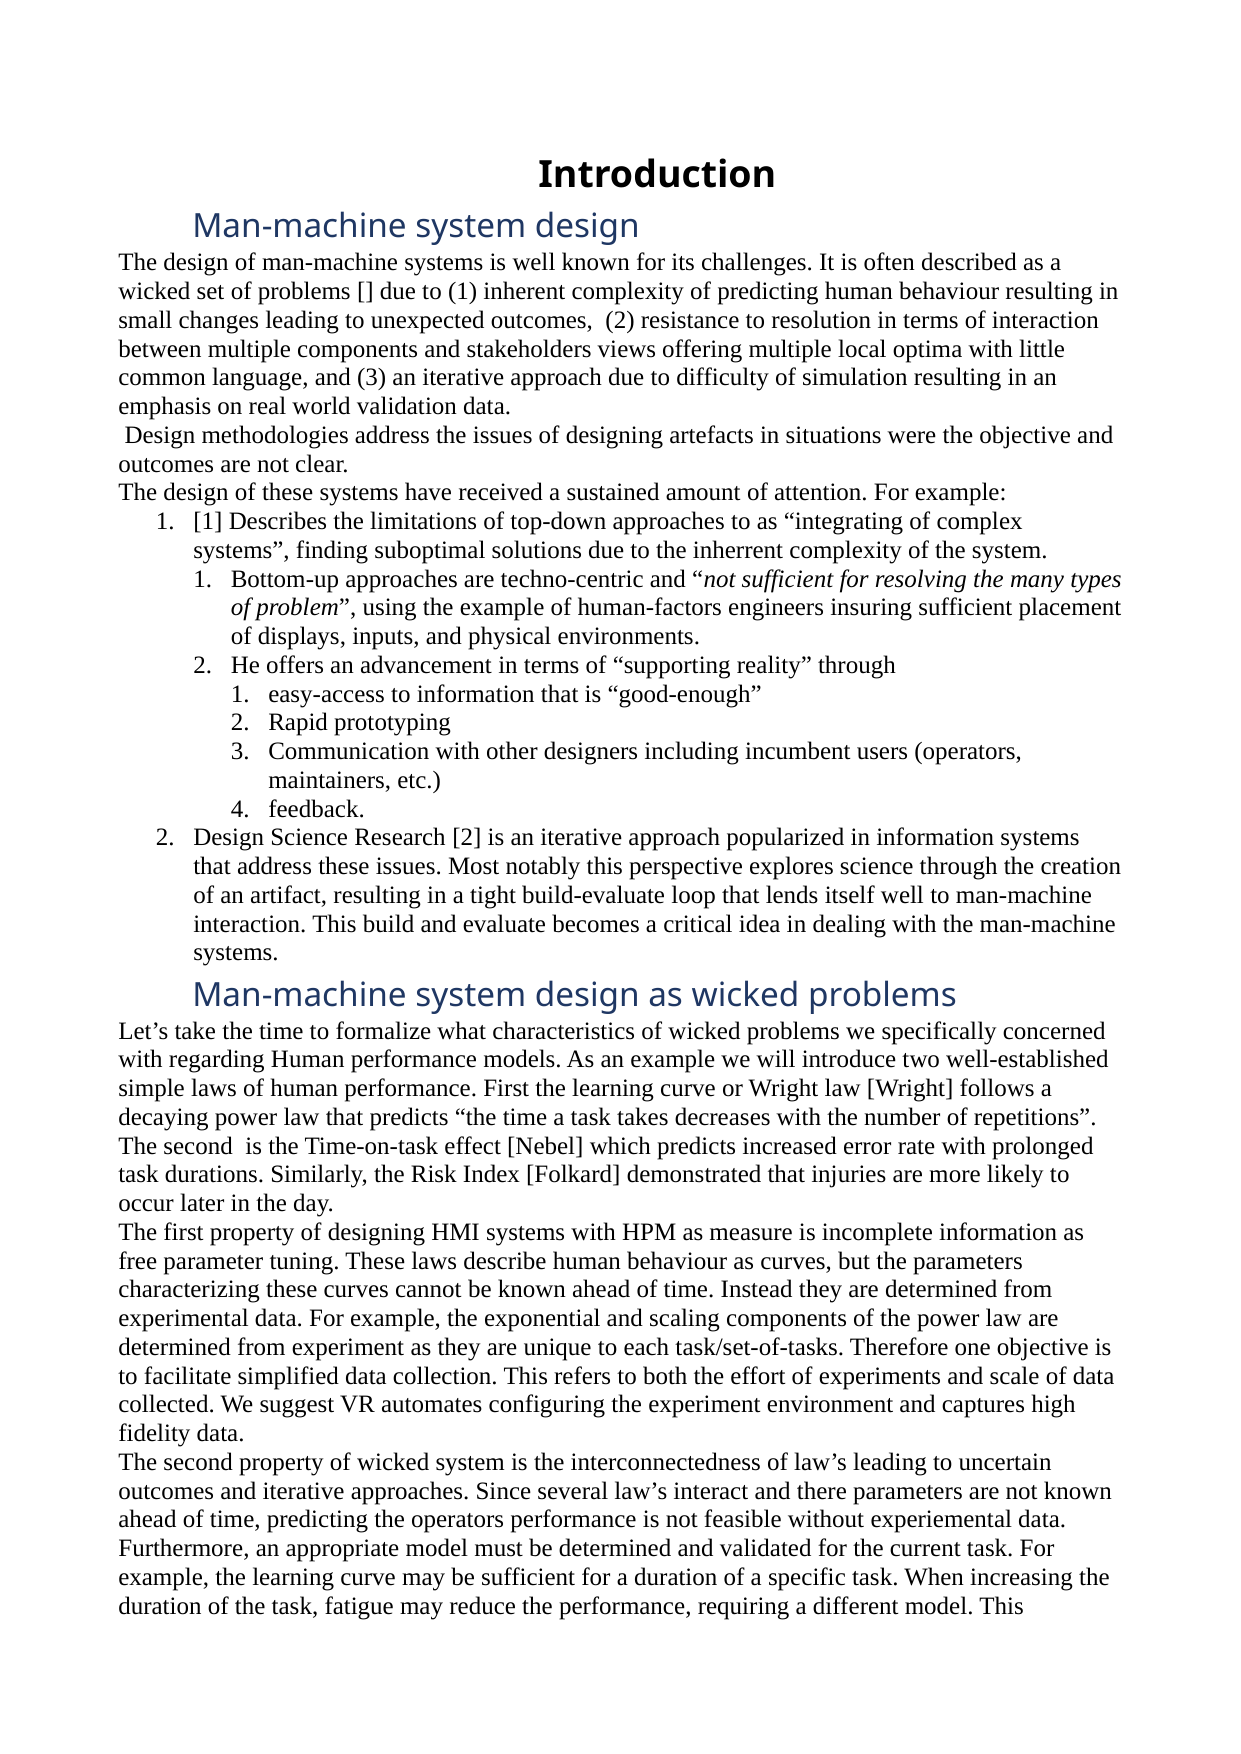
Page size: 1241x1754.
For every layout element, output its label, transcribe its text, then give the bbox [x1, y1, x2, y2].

subtitle Introduction [118, 147, 1122, 198]
text The design of these systems have received a sustained amount of attention. For example: [118, 477, 1122, 506]
list feedback. [231, 794, 1122, 822]
list He offers an advancement in terms of “supporting reality” through [193, 650, 1122, 679]
list Rapid prototyping [231, 707, 1122, 736]
list [1] Describes the limitations of top-down approaches to as “integrating of complex systems”, finding suboptimal solutions due to the inherrent complexity of the system. [156, 506, 1122, 564]
text The first property of designing HMI systems with HPM as measure is incomplete information as free parameter tuning. These laws describe human behaviour as curves, but the parameters characterizing these curves cannot be known ahead of time. Instead they are determined from experimental data. For example, the exponential and scaling components of the power law are determined from experiment as they are unique to each task/set-of-tasks. Therefore one objective is to facilitate simplified data collection. This refers to both the effort of experiments and scale of data collected. We suggest VR automates configuring the experiment environment and captures high fidelity data. [118, 1217, 1122, 1447]
text Design methodologies address the issues of designing artefacts in situations were the objective and outcomes are not clear. [118, 420, 1122, 477]
text The second property of wicked system is the interconnectedness of law’s leading to uncertain outcomes and iterative approaches. Since several law’s interact and there parameters are not known ahead of time, predicting the operators performance is not feasible without experiemental data. Furthermore, an appropriate model must be determined and validated for the current task. For example, the learning curve may be sufficient for a duration of a specific task. When increasing the duration of the task, fatigue may reduce the performance, requiring a different model. This [118, 1447, 1122, 1619]
subtitle Man-machine system design [118, 202, 1122, 247]
list Bottom-up approaches are techno-centric and “not sufficient for resolving the many types of problem”, using the example of human-factors engineers insuring sufficient placement of displays, inputs, and physical environments. [193, 564, 1122, 650]
text Let’s take the time to formalize what characteristics of wicked problems we specifically concerned with regarding Human performance models. As an example we will introduce two well-established simple laws of human performance. First the learning curve or Wright law [Wright] follows a decaying power law that predicts “the time a task takes decreases with the number of repetitions”. The second is the Time-on-task effect [Nebel] which predicts increased error rate with prolonged task durations. Similarly, the Risk Index [Folkard] demonstrated that injuries are more likely to occur later in the day. [118, 1016, 1122, 1217]
list Design Science Research [2] is an iterative approach popularized in information systems that address these issues. Most notably this perspective explores science through the creation of an artifact, resulting in a tight build-evaluate loop that lends itself well to man-machine interaction. This build and evaluate becomes a critical idea in dealing with the man-machine systems. [156, 822, 1122, 966]
list Communication with other designers including incumbent users (operators, maintainers, etc.) [231, 736, 1122, 794]
list easy-access to information that is “good-enough” [231, 679, 1122, 707]
subtitle Man-machine system design as wicked problems [118, 970, 1122, 1016]
text The design of man-machine systems is well known for its challenges. It is often described as a wicked set of problems [] due to (1) inherent complexity of predicting human behaviour resulting in small changes leading to unexpected outcomes, (2) resistance to resolution in terms of interaction between multiple components and stakeholders views offering multiple local optima with little common language, and (3) an iterative approach due to difficulty of simulation resulting in an emphasis on real world validation data. [118, 247, 1122, 420]
